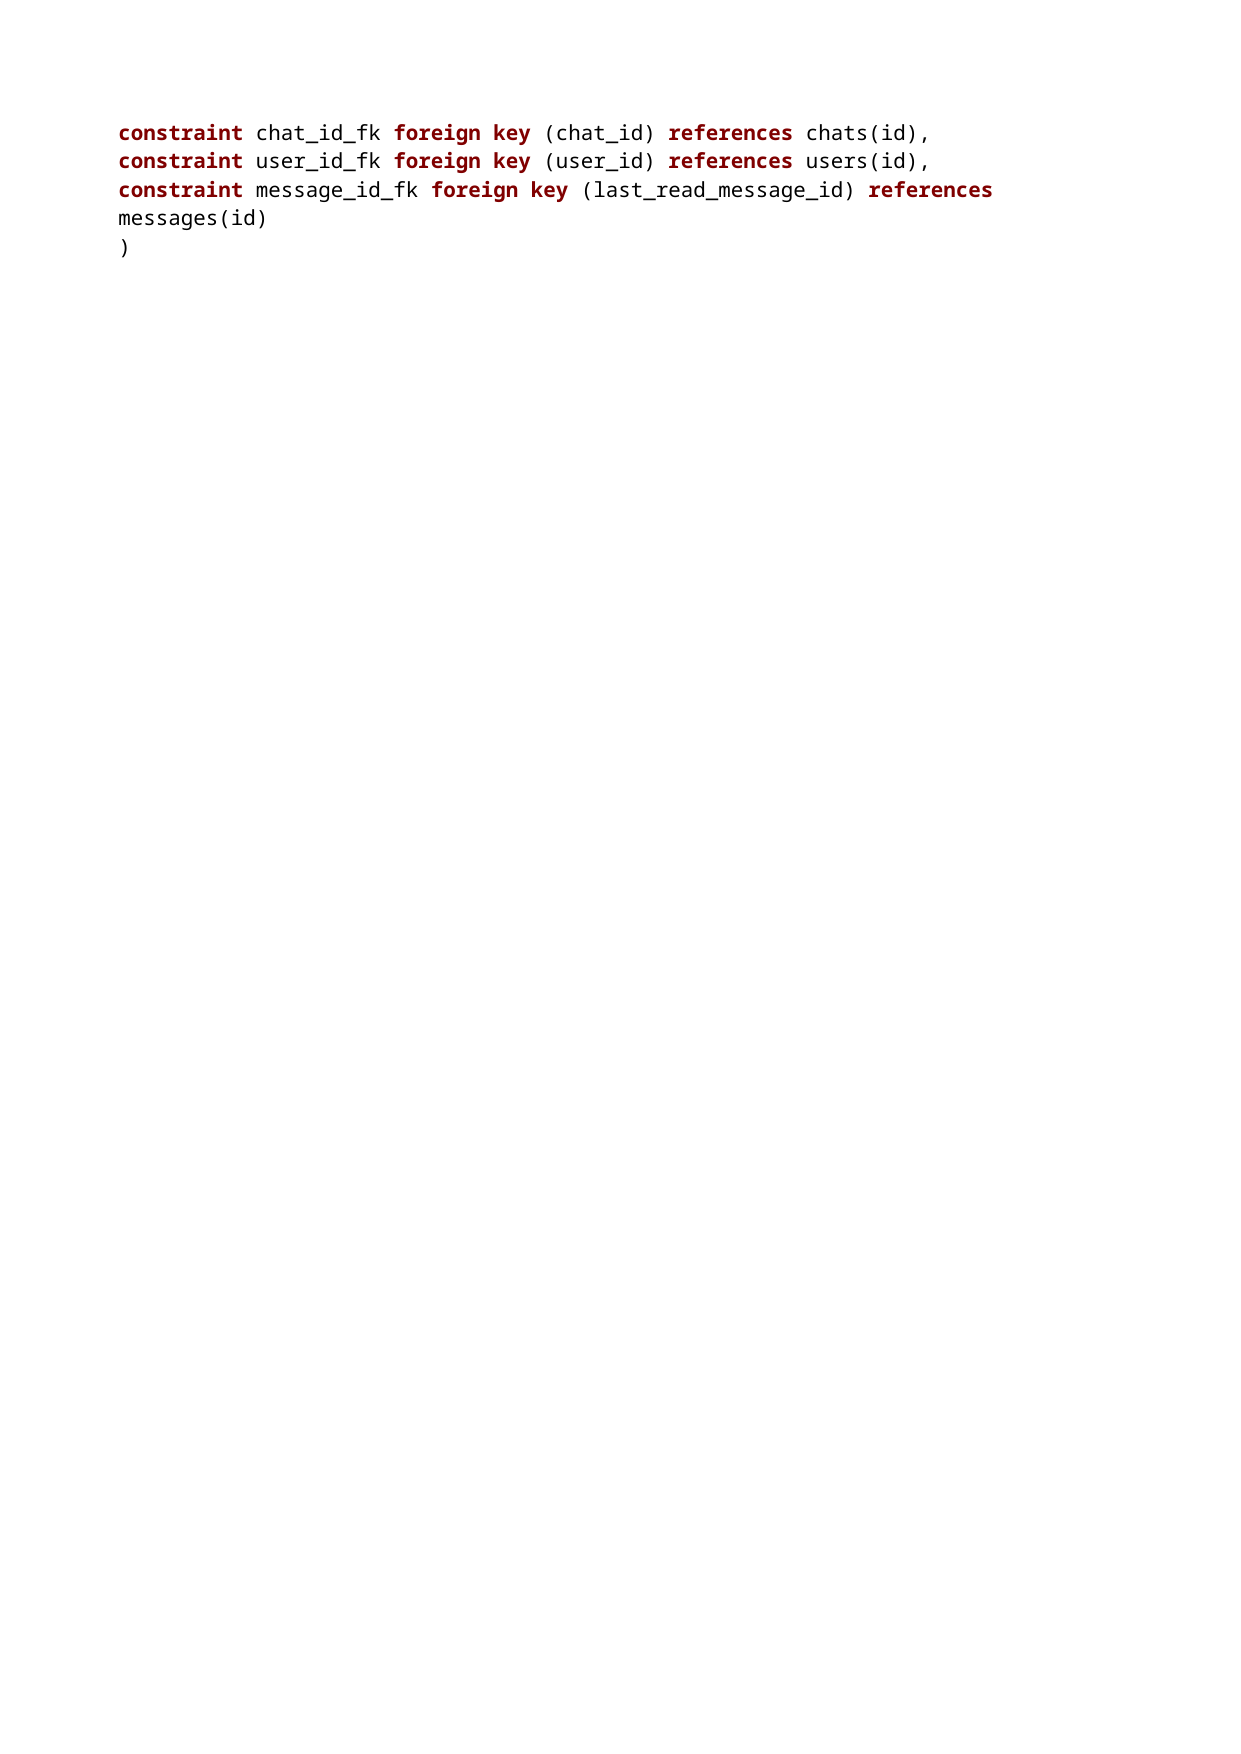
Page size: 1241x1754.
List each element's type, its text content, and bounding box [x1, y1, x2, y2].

text ) [118, 232, 1122, 260]
text constraint chat_id_fk foreign key (chat_id) references chats(id), [118, 118, 1122, 147]
text constraint message_id_fk foreign key (last_read_message_id) references messages(id) [118, 175, 1122, 232]
text constraint user_id_fk foreign key (user_id) references users(id), [118, 147, 1122, 175]
